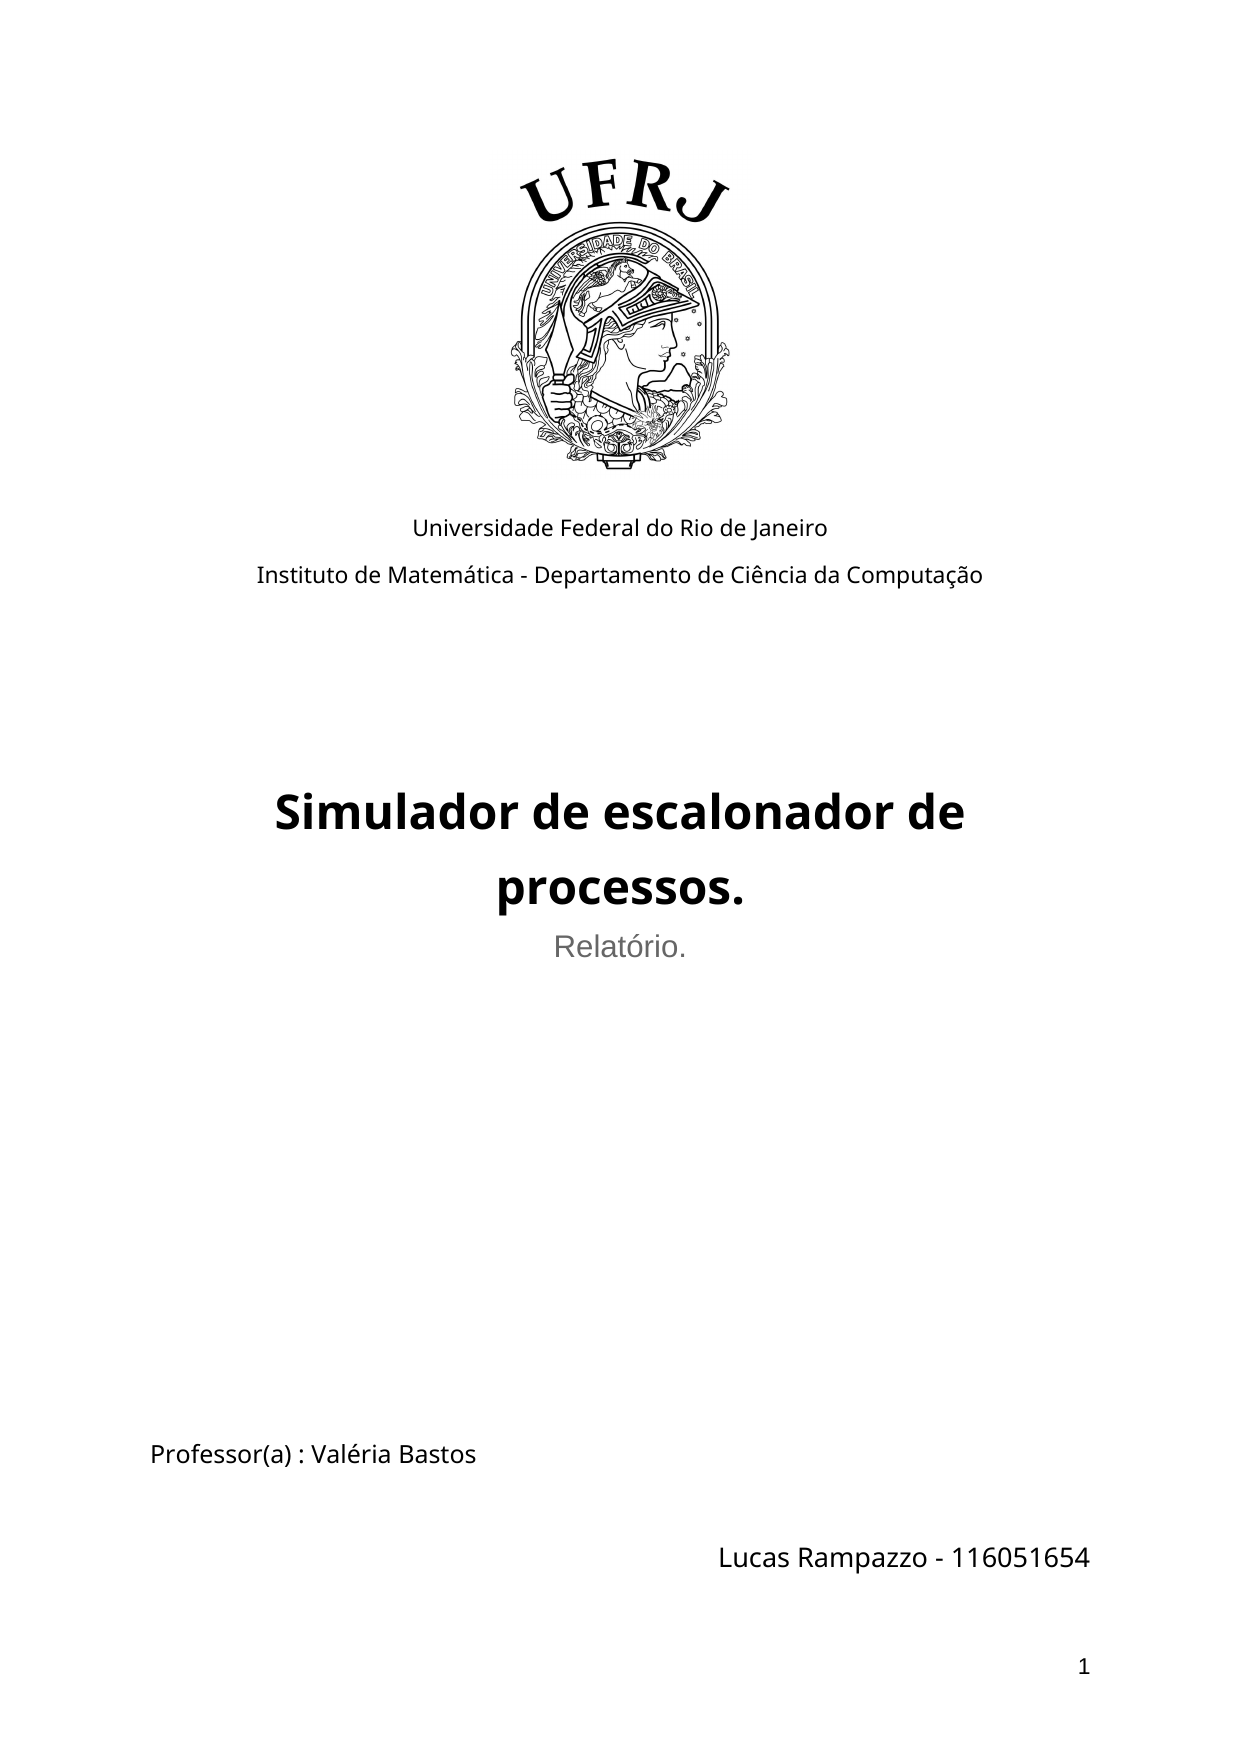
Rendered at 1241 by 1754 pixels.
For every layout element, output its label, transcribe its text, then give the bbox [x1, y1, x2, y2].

text Instituto de Matemática - Departamento de Ciência da Computação [150, 559, 1090, 653]
picture [488, 150, 752, 479]
subtitle Simulador de escalonador de processos. [150, 778, 1090, 918]
subtitle Relatório. [150, 928, 1090, 964]
text Professor(a) : Valéria Bastos [150, 1436, 1090, 1470]
text Universidade Federal do Rio de Janeiro [150, 512, 1090, 543]
text Lucas Rampazzo - 116051654 [150, 1538, 1090, 1575]
